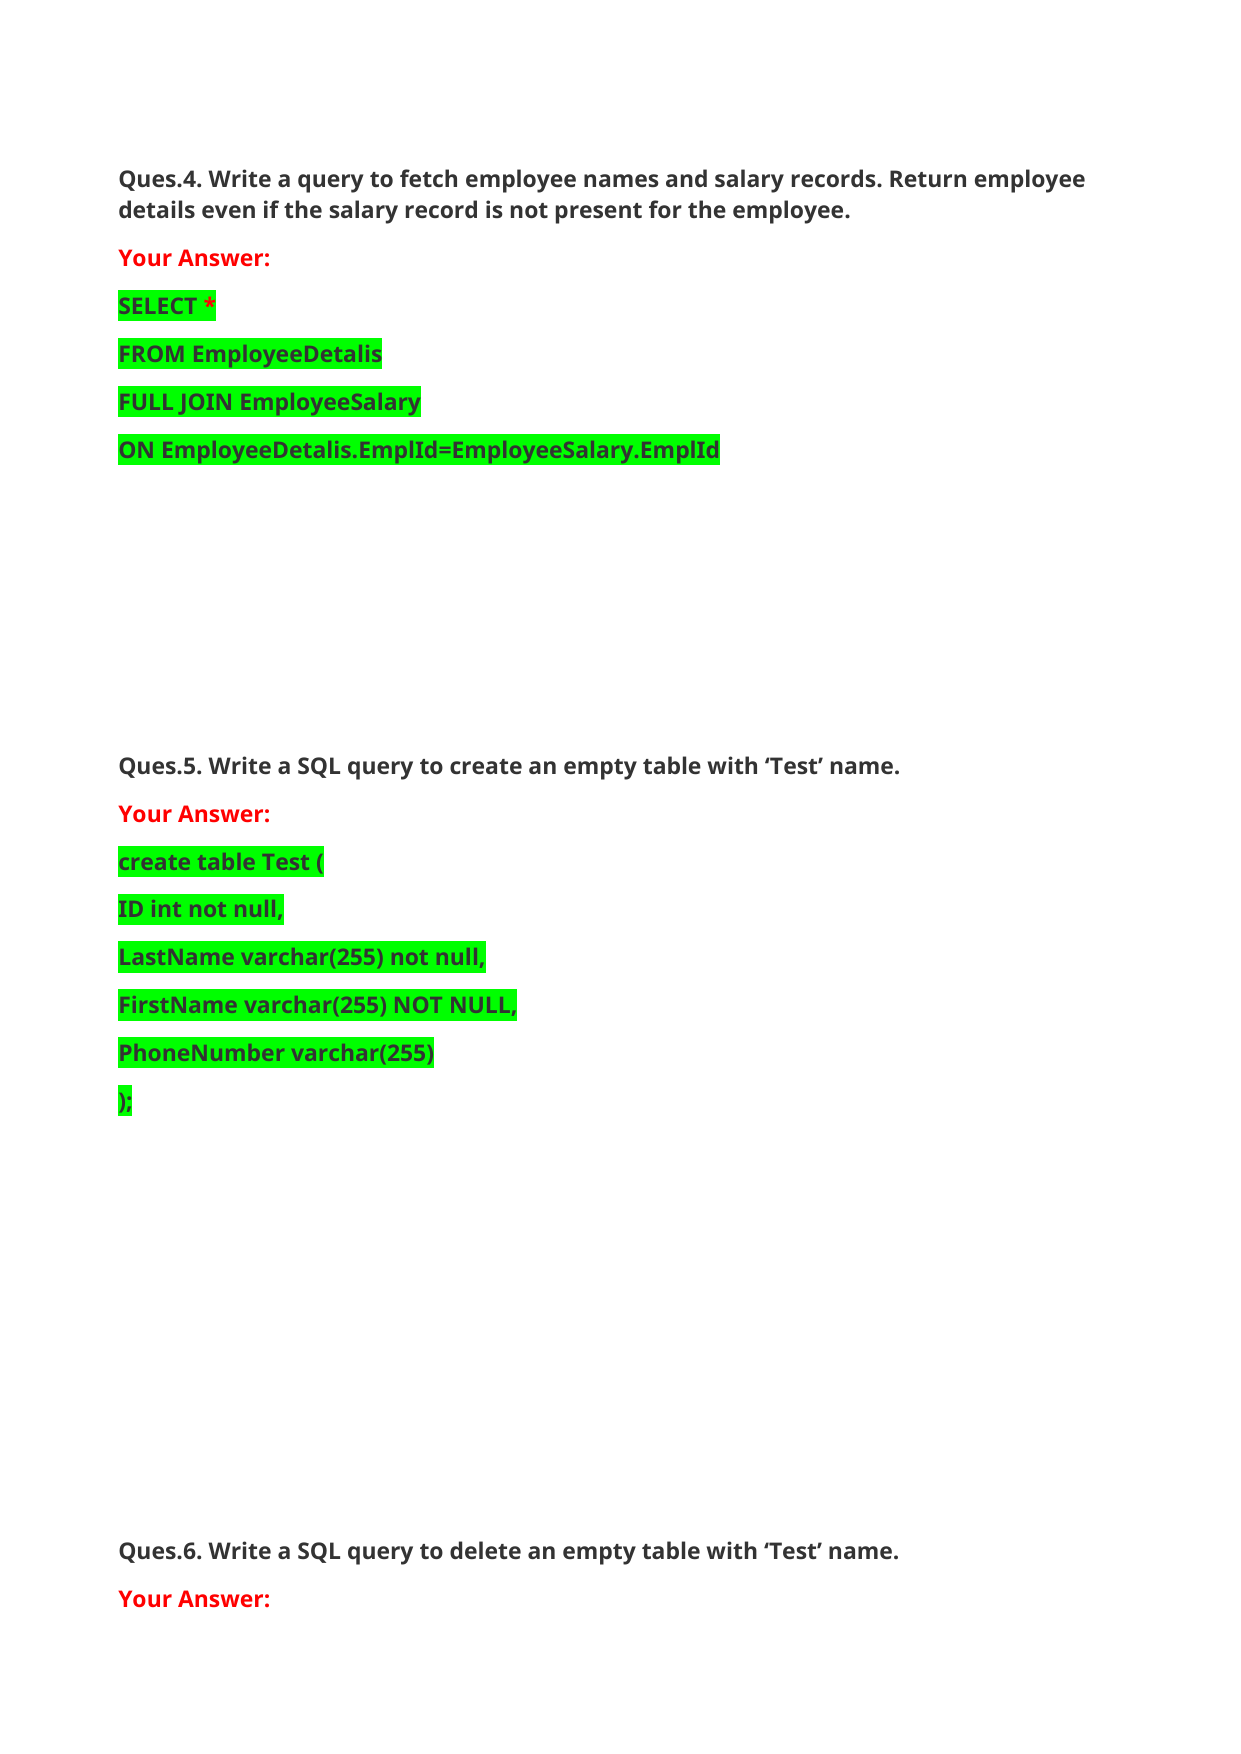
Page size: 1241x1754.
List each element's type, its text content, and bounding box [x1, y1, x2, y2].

text Ques.5. Write a SQL query to create an empty table with ‘Test’ name. [118, 750, 1122, 781]
text LastName varchar(255) not null, [118, 941, 1122, 973]
text Your Answer: [118, 242, 1122, 273]
text Your Answer: [118, 1583, 1122, 1614]
text PhoneNumber varchar(255) [118, 1037, 1122, 1068]
text SELECT * [118, 290, 1122, 321]
text FirstName varchar(255) NOT NULL, [118, 989, 1122, 1021]
text Ques.6. Write a SQL query to delete an empty table with ‘Test’ name. [118, 1535, 1122, 1566]
text ID int not null, [118, 893, 1122, 925]
text ON EmployeeDetalis.EmplId=EmployeeSalary.EmplId [118, 434, 1122, 465]
text Your Answer: [118, 798, 1122, 829]
text Ques.4. Write a query to fetch employee names and salary records. Return employee details even if the salary record is not present for the employee. [118, 163, 1122, 225]
text ); [118, 1085, 1122, 1116]
text FROM EmployeeDetalis [118, 338, 1122, 369]
text FULL JOIN EmployeeSalary [118, 386, 1122, 417]
text create table Test ( [118, 846, 1122, 877]
